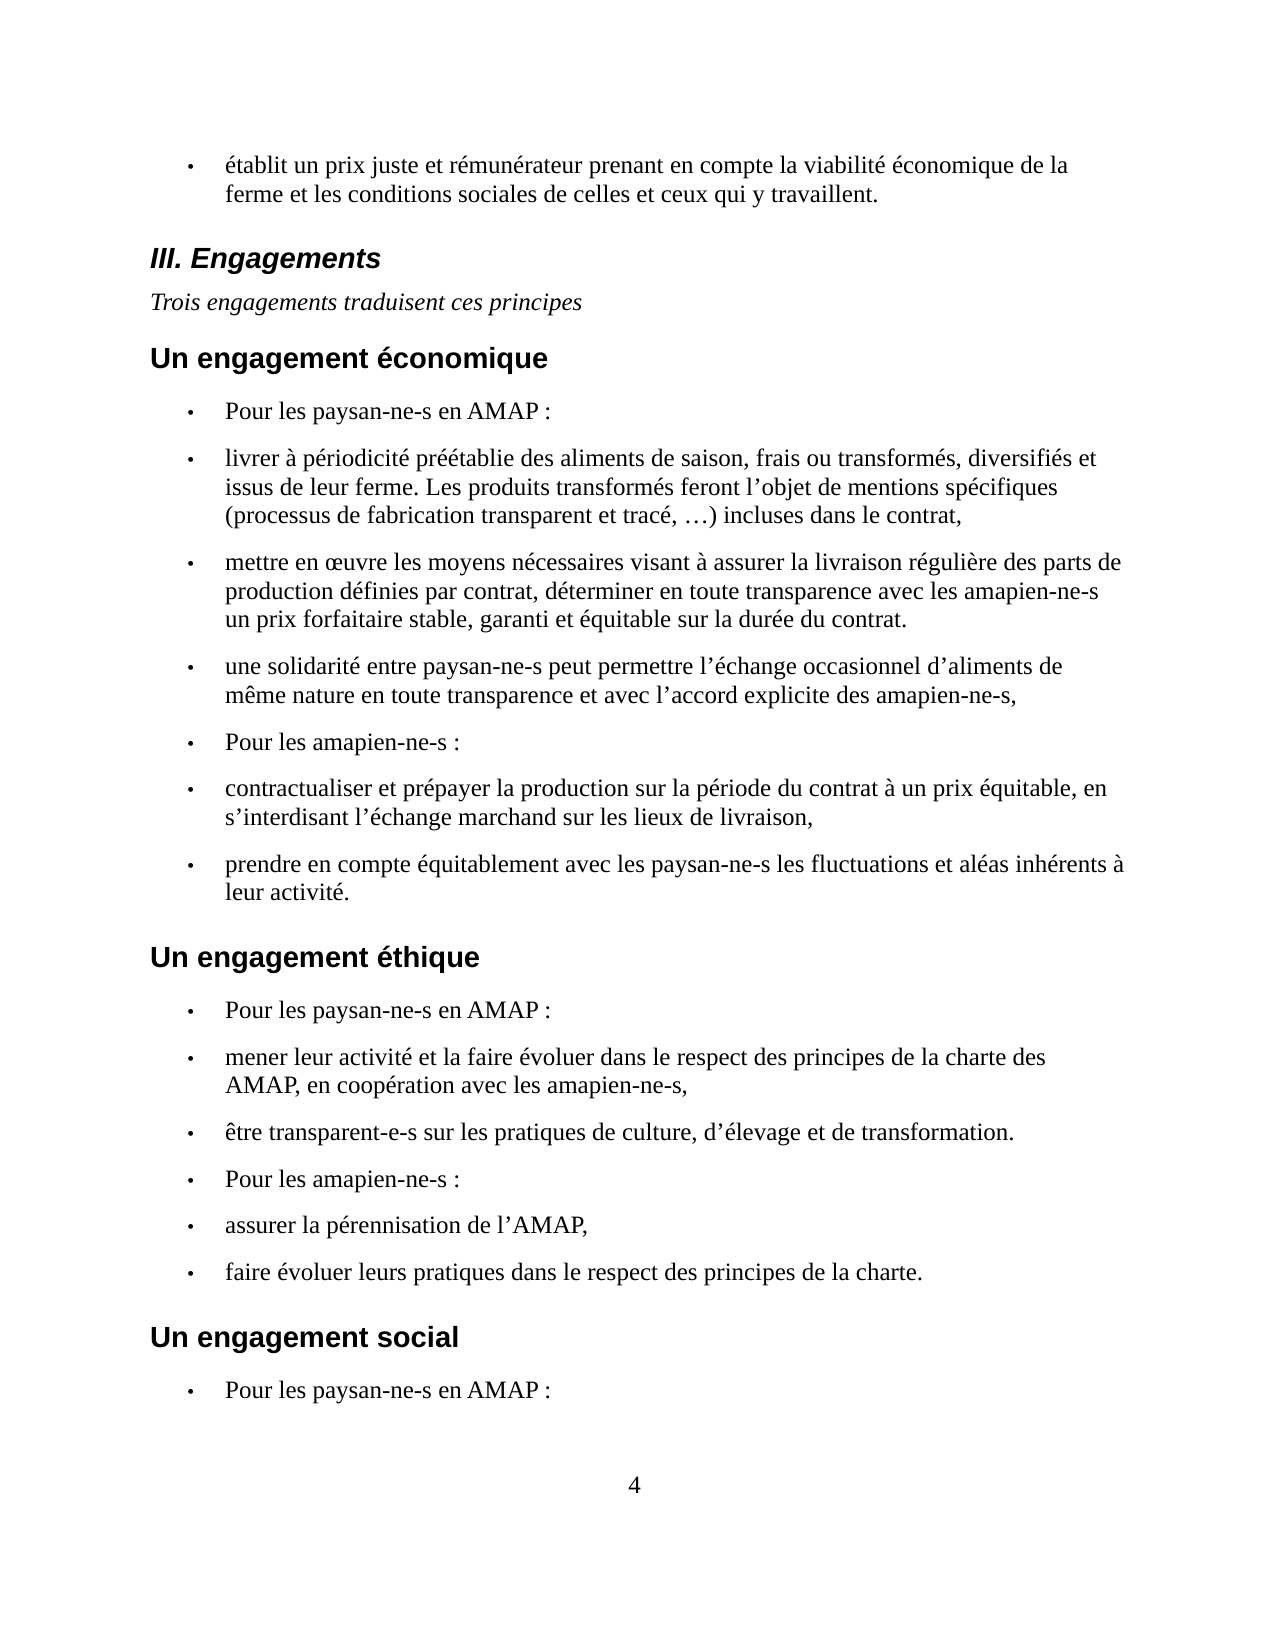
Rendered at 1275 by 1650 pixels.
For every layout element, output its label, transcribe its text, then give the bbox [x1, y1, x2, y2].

list être transparent-e-s sur les pratiques de culture, d’élevage et de transformation. [187, 1117, 1125, 1146]
list Pour les paysan-ne-s en AMAP : [187, 396, 1125, 425]
subtitle Un engagement social [150, 1320, 1125, 1353]
subtitle III. Engagements [150, 241, 1125, 275]
list établit un prix juste et rémunérateur prenant en compte la viabilité économique de la ferme et les conditions sociales de celles et ceux qui y travaillent. [187, 150, 1125, 207]
list faire évoluer leurs pratiques dans le respect des principes de la charte. [187, 1257, 1125, 1286]
list Pour les amapien-ne-s : [187, 1164, 1125, 1193]
list Pour les paysan-ne-s en AMAP : [187, 995, 1125, 1024]
list mener leur activité et la faire évoluer dans le respect des principes de la charte des AMAP, en coopération avec les amapien-ne-s, [187, 1042, 1125, 1099]
list Pour les amapien-ne-s : [187, 727, 1125, 755]
list une solidarité entre paysan-ne-s peut permettre l’échange occasionnel d’aliments de même nature en toute transparence et avec l’accord explicite des amapien-ne-s, [187, 651, 1125, 709]
list prendre en compte équitablement avec les paysan-ne-s les fluctuations et aléas inhérents à leur activité. [187, 849, 1125, 906]
list contractualiser et prépayer la production sur la période du contrat à un prix équitable, en s’interdisant l’échange marchand sur les lieux de livraison, [187, 773, 1125, 831]
list mettre en œuvre les moyens nécessaires visant à assurer la livraison régulière des parts de production définies par contrat, déterminer en toute transparence avec les amapien-ne-s un prix forfaitaire stable, garanti et équitable sur la durée du contrat. [187, 547, 1125, 633]
list Pour les paysan-ne-s en AMAP : [187, 1375, 1125, 1404]
list assurer la pérennisation de l’AMAP, [187, 1211, 1125, 1239]
text Trois engagements traduisent ces principes [150, 287, 1125, 316]
subtitle Un engagement éthique [150, 940, 1125, 974]
subtitle Un engagement économique [150, 341, 1125, 375]
list livrer à périodicité préétablie des aliments de saison, frais ou transformés, diversifiés et issus de leur ferme. Les produits transformés feront l’objet de mentions spécifiques (processus de fabrication transparent et tracé, …) incluses dans le contrat, [187, 443, 1125, 529]
